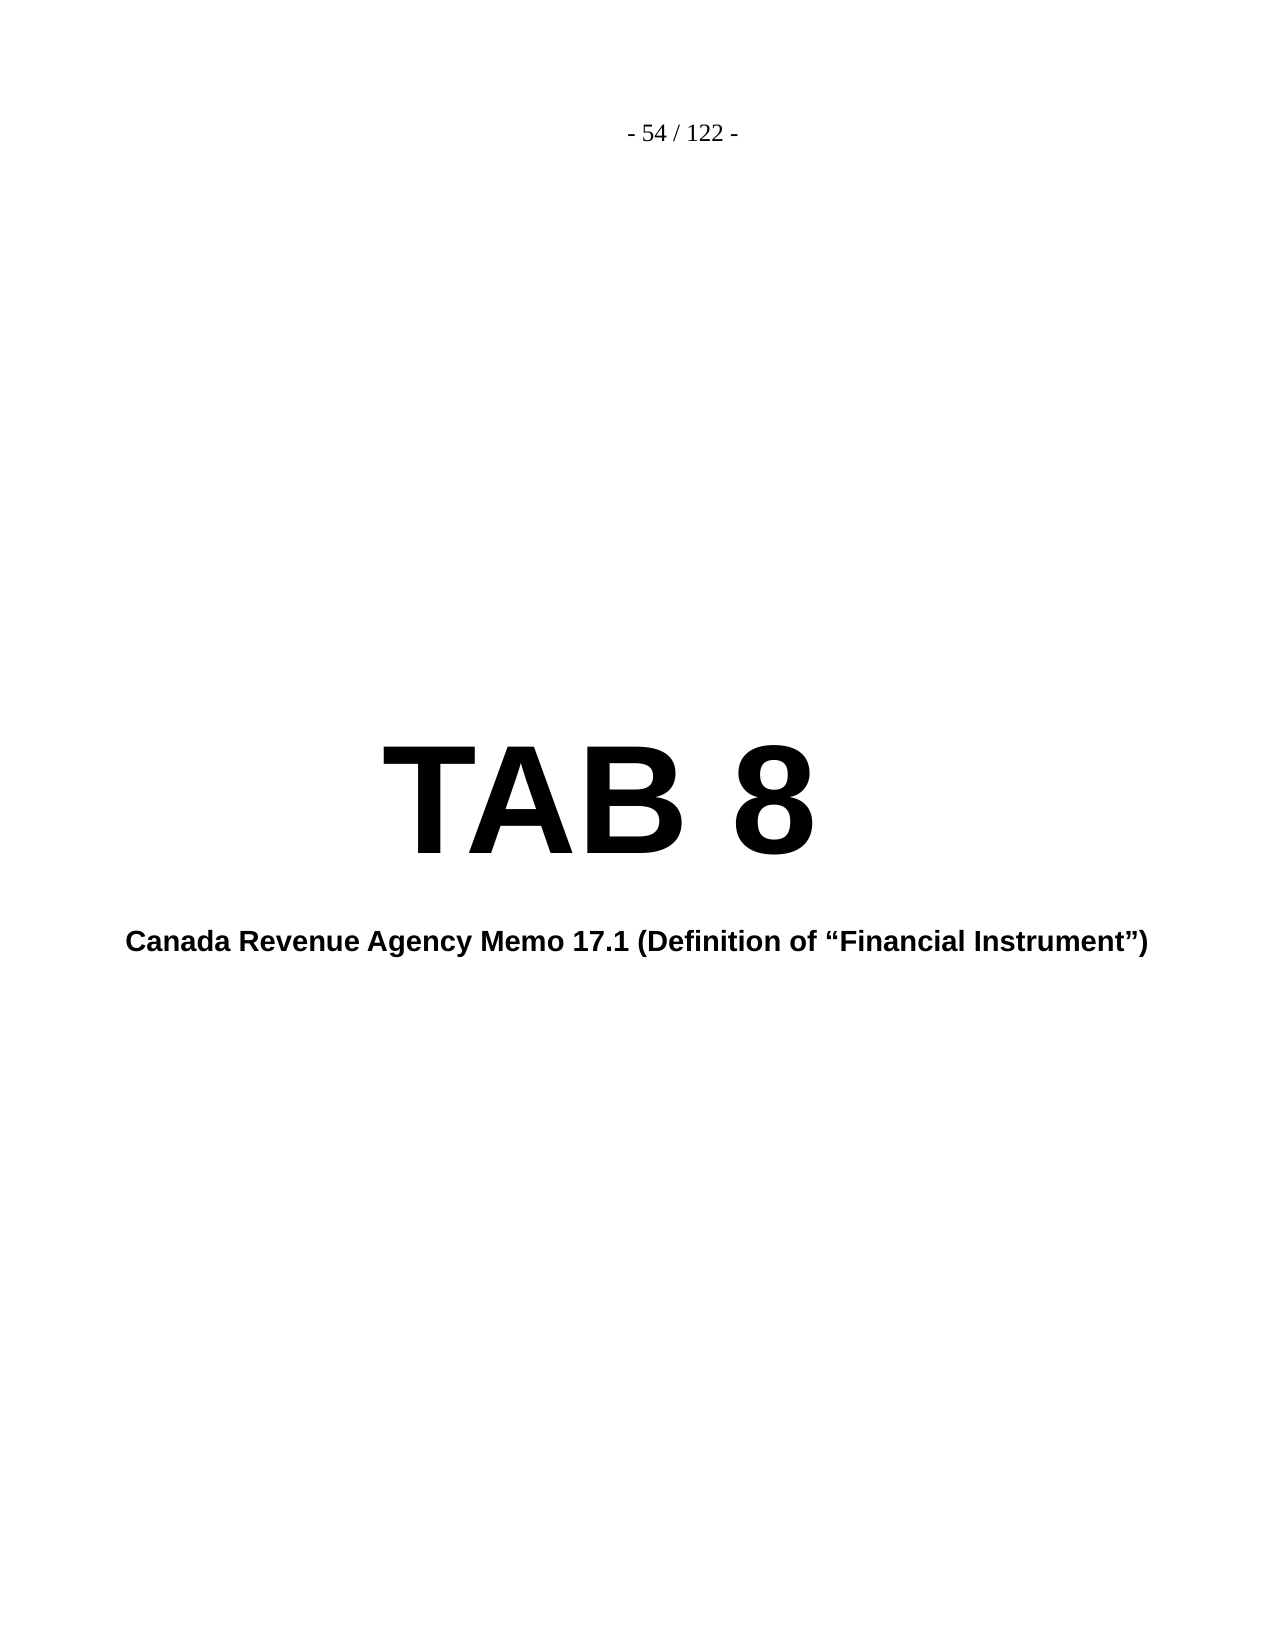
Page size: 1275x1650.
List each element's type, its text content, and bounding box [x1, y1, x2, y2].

subtitle Canada Revenue Agency Memo 17.1 (Definition of “Financial Instrument”) [118, 924, 1157, 957]
